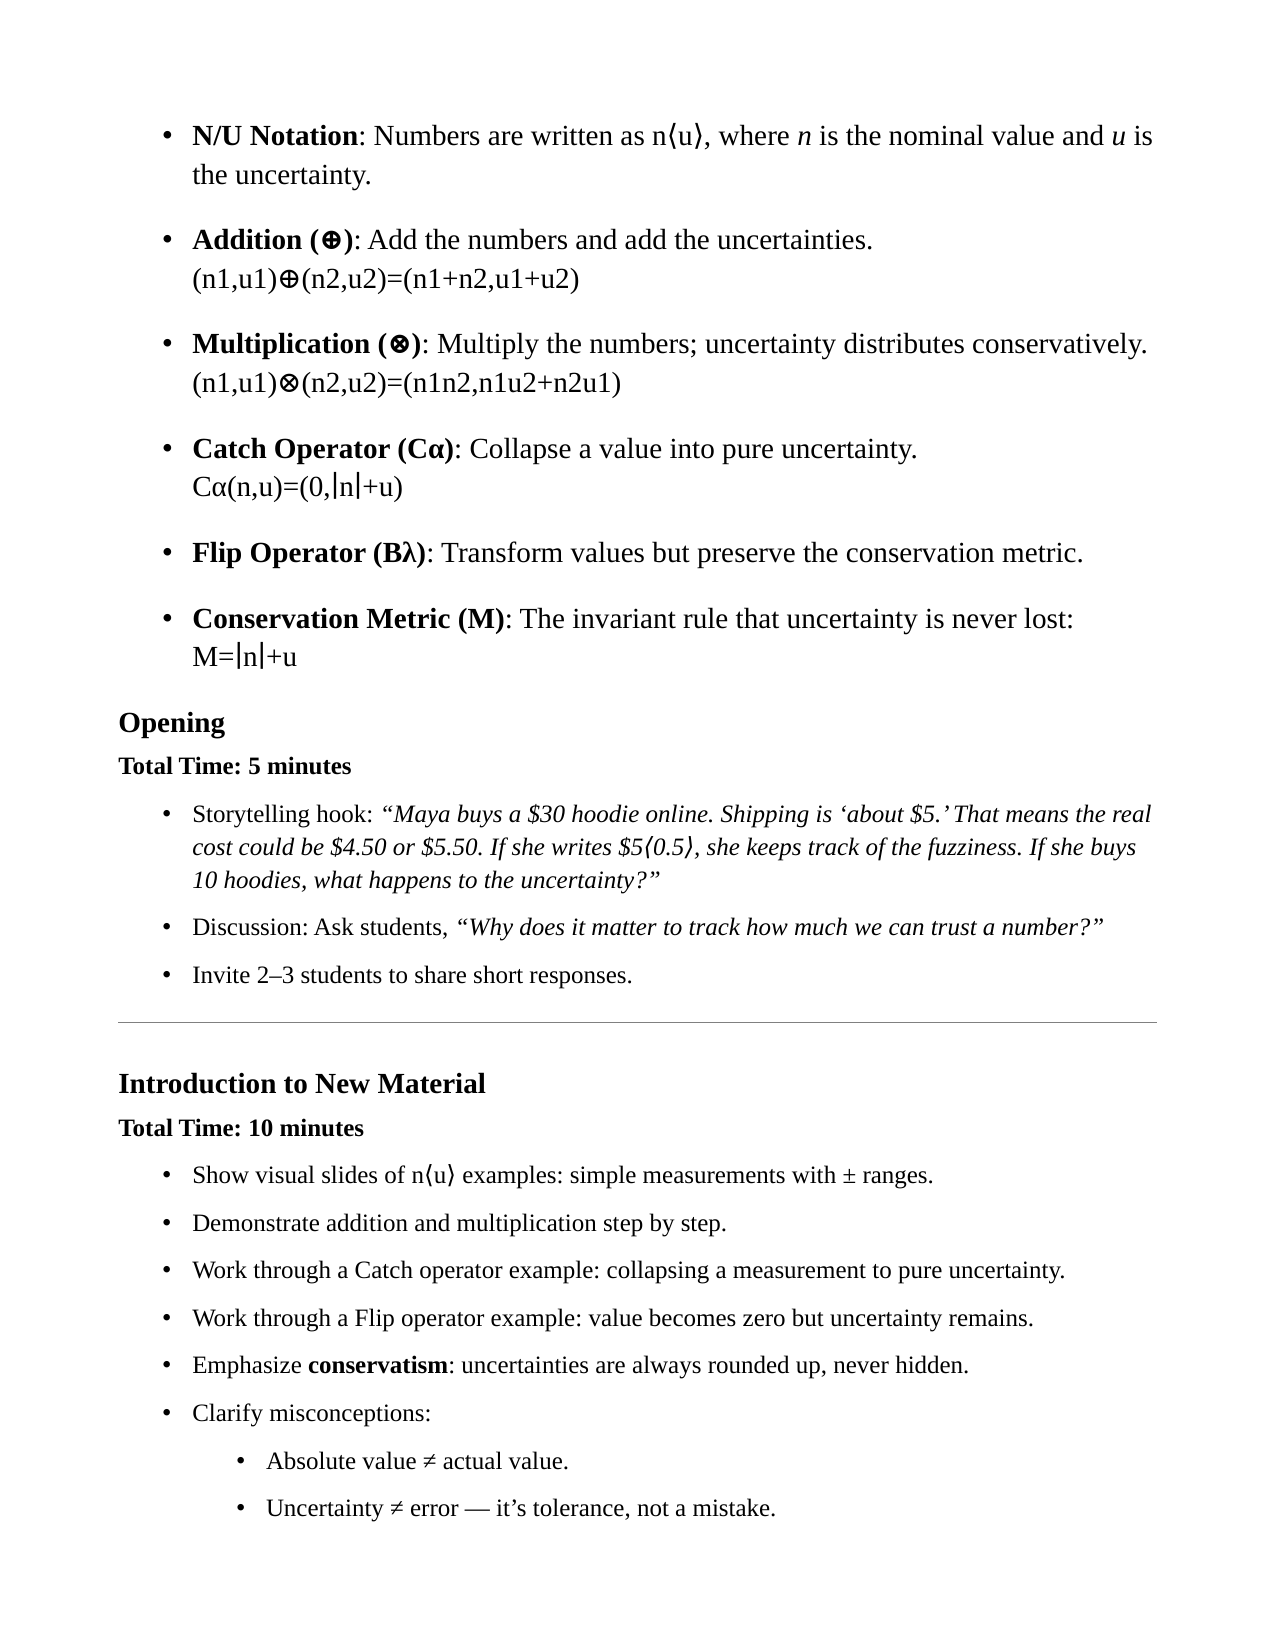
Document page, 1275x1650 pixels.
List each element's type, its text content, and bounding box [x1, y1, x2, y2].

list Addition (⊕): Add the numbers and add the uncertainties. (n1​,u1​)⊕(n2​,u2​)=(n1​+n2​,u1​+u2​) [162, 222, 1157, 294]
text Total Time: 10 minutes [118, 1113, 1157, 1141]
list Invite 2–3 students to share short responses. [162, 960, 1157, 989]
list Show visual slides of n⟨u⟩ examples: simple measurements with ± ranges. [162, 1160, 1157, 1189]
subtitle Introduction to New Material [118, 1067, 1157, 1100]
list Emphasize conservatism: uncertainties are always rounded up, never hidden. [162, 1351, 1157, 1379]
list Demonstrate addition and multiplication step by step. [162, 1208, 1157, 1237]
list Multiplication (⊗): Multiply the numbers; uncertainty distributes conservatively. (n1​,u1​)⊗(n2​,u2​)=(n1​n2​,n1​u2​+n2​u1​) [162, 327, 1157, 399]
list Storytelling hook: “Maya buys a $30 hoodie online. Shipping is ‘about $5.’ That means the real cost could be $4.50 or $5.50. If she writes $5⟨0.5⟩, she keeps track of the fuzziness. If she buys 10 hoodies, what happens to the uncertainty?” [162, 799, 1157, 894]
list Work through a Catch operator example: collapsing a measurement to pure uncertainty. [162, 1255, 1157, 1284]
text Total Time: 5 minutes [118, 751, 1157, 780]
list Clarify misconceptions: [162, 1398, 1157, 1427]
list N/U Notation: Numbers are written as n⟨u⟩, where n is the nominal value and u is the uncertainty. [162, 118, 1157, 190]
list Catch Operator (Cα): Collapse a value into pure uncertainty. Cα(n,u)=(0,∣n∣+u) [162, 431, 1157, 503]
list Absolute value ≠ actual value. [236, 1446, 1157, 1474]
list Conservation Metric (M): The invariant rule that uncertainty is never lost: M=∣n∣+u [162, 601, 1157, 673]
list Discussion: Ask students, “Why does it matter to track how much we can trust a number?” [162, 912, 1157, 941]
list Work through a Flip operator example: value becomes zero but uncertainty remains. [162, 1303, 1157, 1332]
list Uncertainty ≠ error — it’s tolerance, not a mistake. [236, 1493, 1157, 1522]
list Flip Operator (Bλ): Transform values but preserve the conservation metric. [162, 535, 1157, 569]
subtitle Opening [118, 705, 1157, 739]
